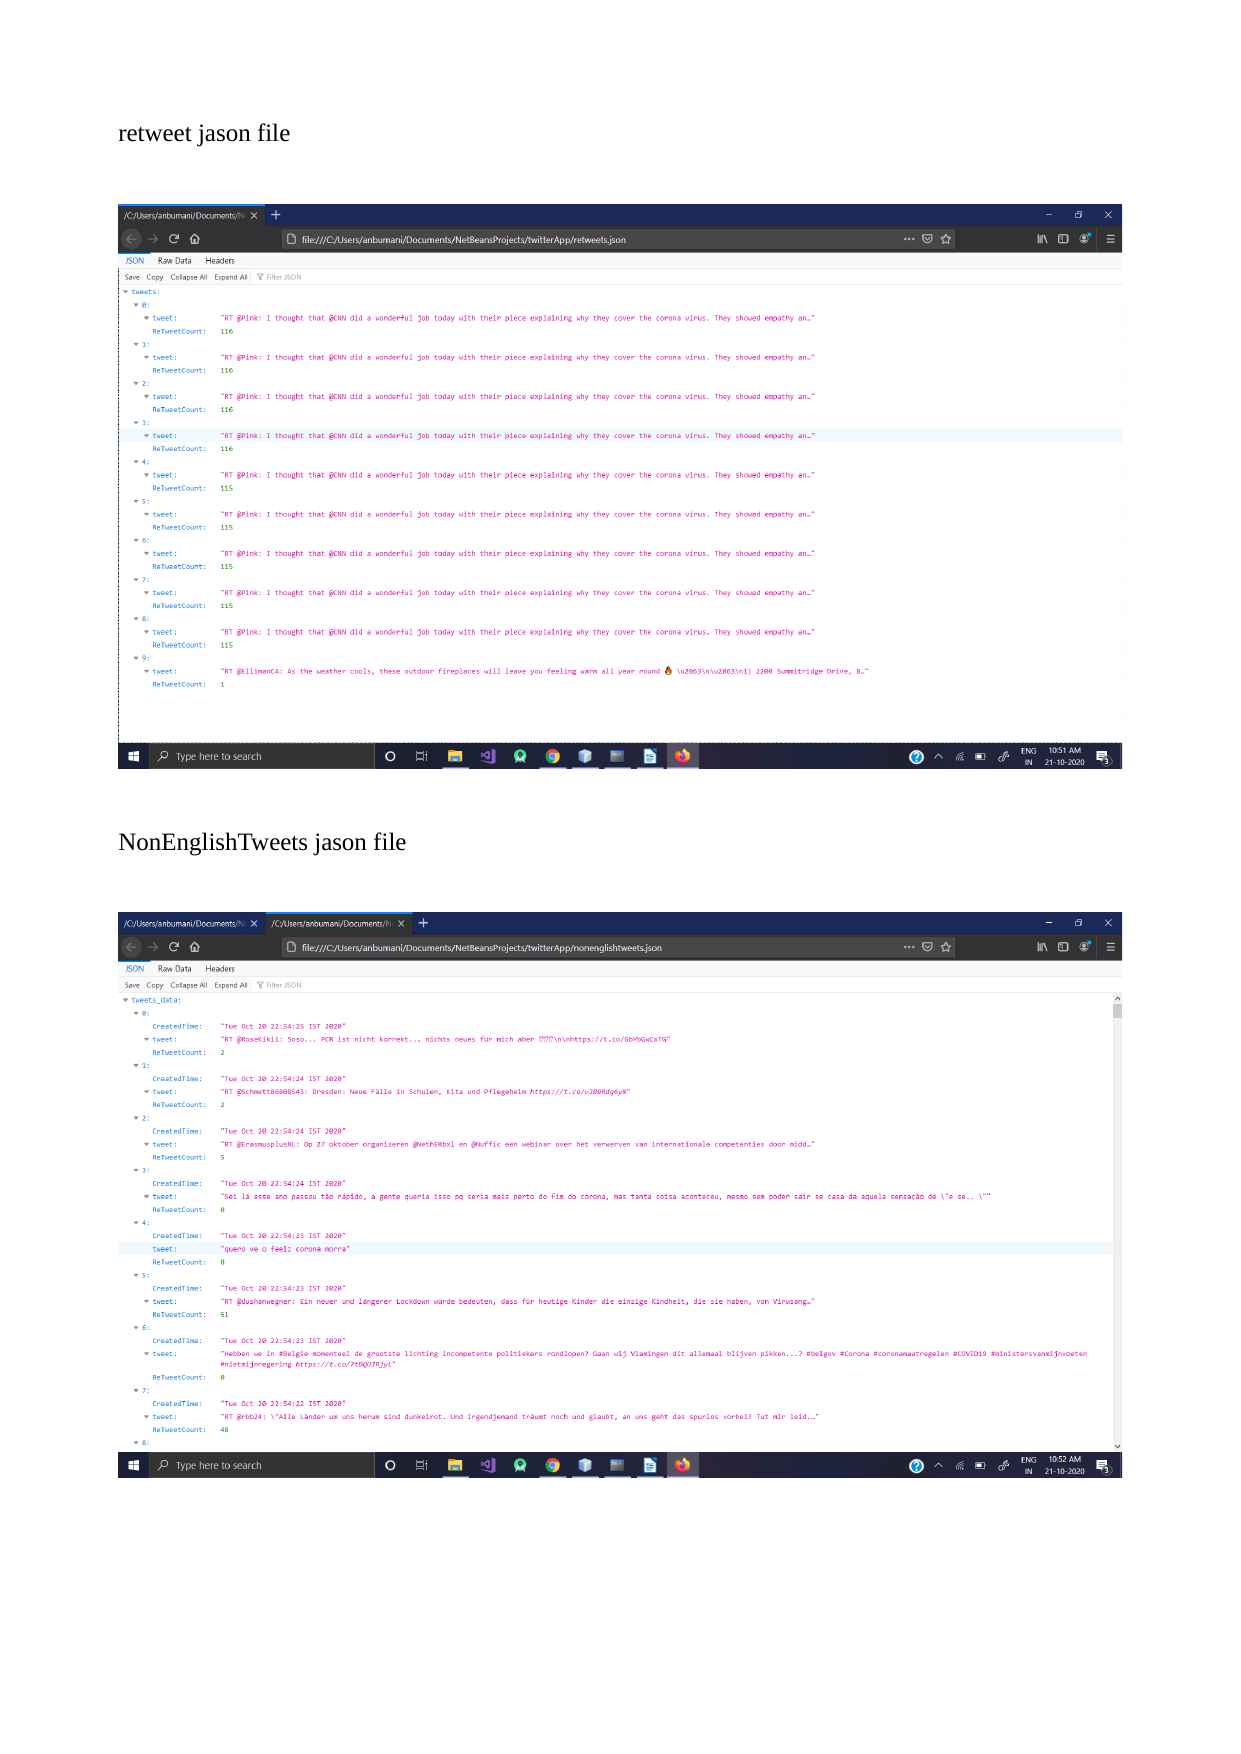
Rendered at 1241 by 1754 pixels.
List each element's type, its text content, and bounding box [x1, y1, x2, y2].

picture [118, 912, 1123, 1478]
picture [118, 204, 1123, 769]
text retweet jason file [118, 118, 1122, 147]
text NonEnglishTweets jason file [118, 827, 1122, 855]
